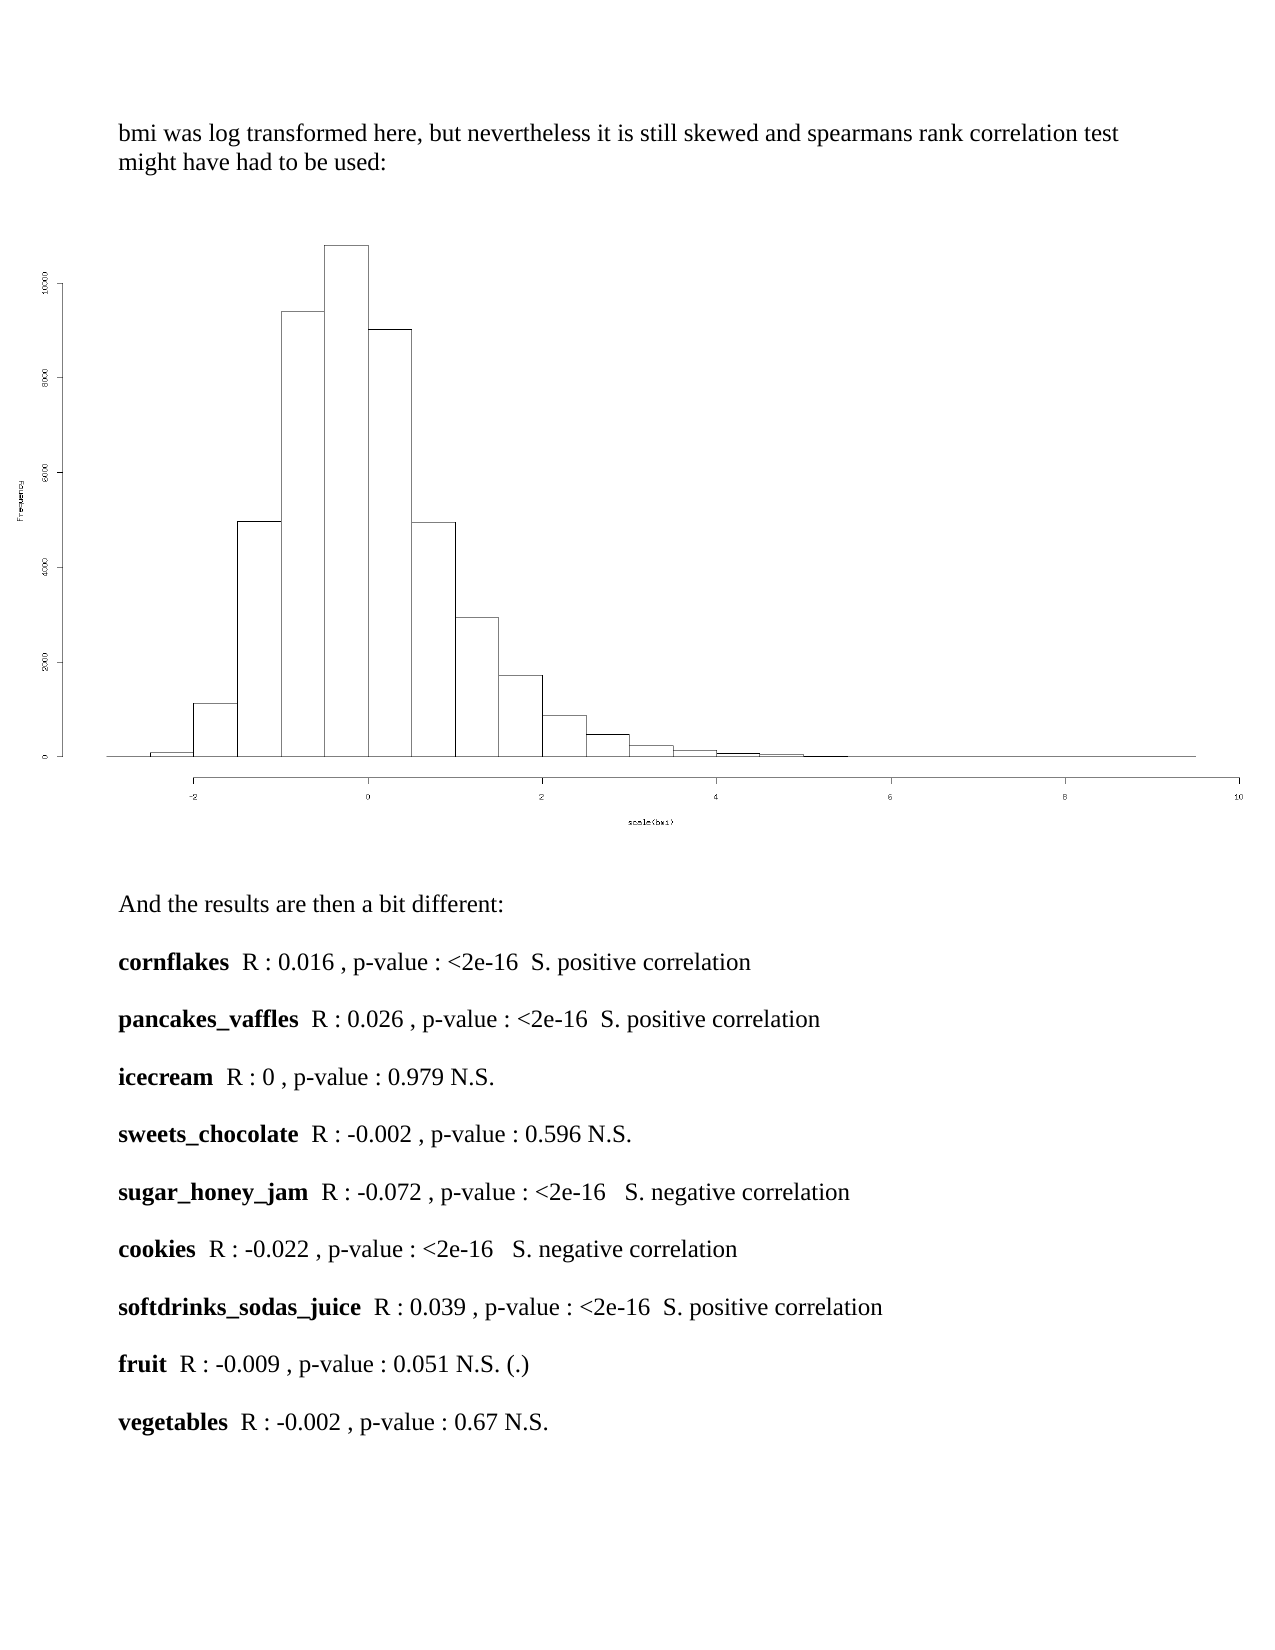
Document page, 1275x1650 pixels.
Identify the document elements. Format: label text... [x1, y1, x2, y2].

text fruit R : -0.009 , p-value : 0.051 N.S. (.) [118, 1349, 1157, 1378]
text sugar_honey_jam R : -0.072 , p-value : <2e-16 S. negative correlation [118, 1177, 1157, 1205]
text And the results are then a bit different: [118, 889, 1157, 918]
text cornflakes R : 0.016 , p-value : <2e-16 S. positive correlation [118, 947, 1157, 975]
text icecream R : 0 , p-value : 0.979 N.S. [118, 1062, 1157, 1090]
text cookies R : -0.022 , p-value : <2e-16 S. negative correlation [118, 1234, 1157, 1263]
text pancakes_vaffles R : 0.026 , p-value : <2e-16 S. positive correlation [118, 1004, 1157, 1033]
text vegetables R : -0.002 , p-value : 0.67 N.S. [118, 1407, 1157, 1435]
picture [14, 204, 1261, 832]
text bmi was log transformed here, but nevertheless it is still skewed and spearmans rank correlation test might have had to be used: [118, 118, 1157, 176]
text sweets_chocolate R : -0.002 , p-value : 0.596 N.S. [118, 1119, 1157, 1148]
text softdrinks_sodas_juice R : 0.039 , p-value : <2e-16 S. positive correlation [118, 1292, 1157, 1320]
